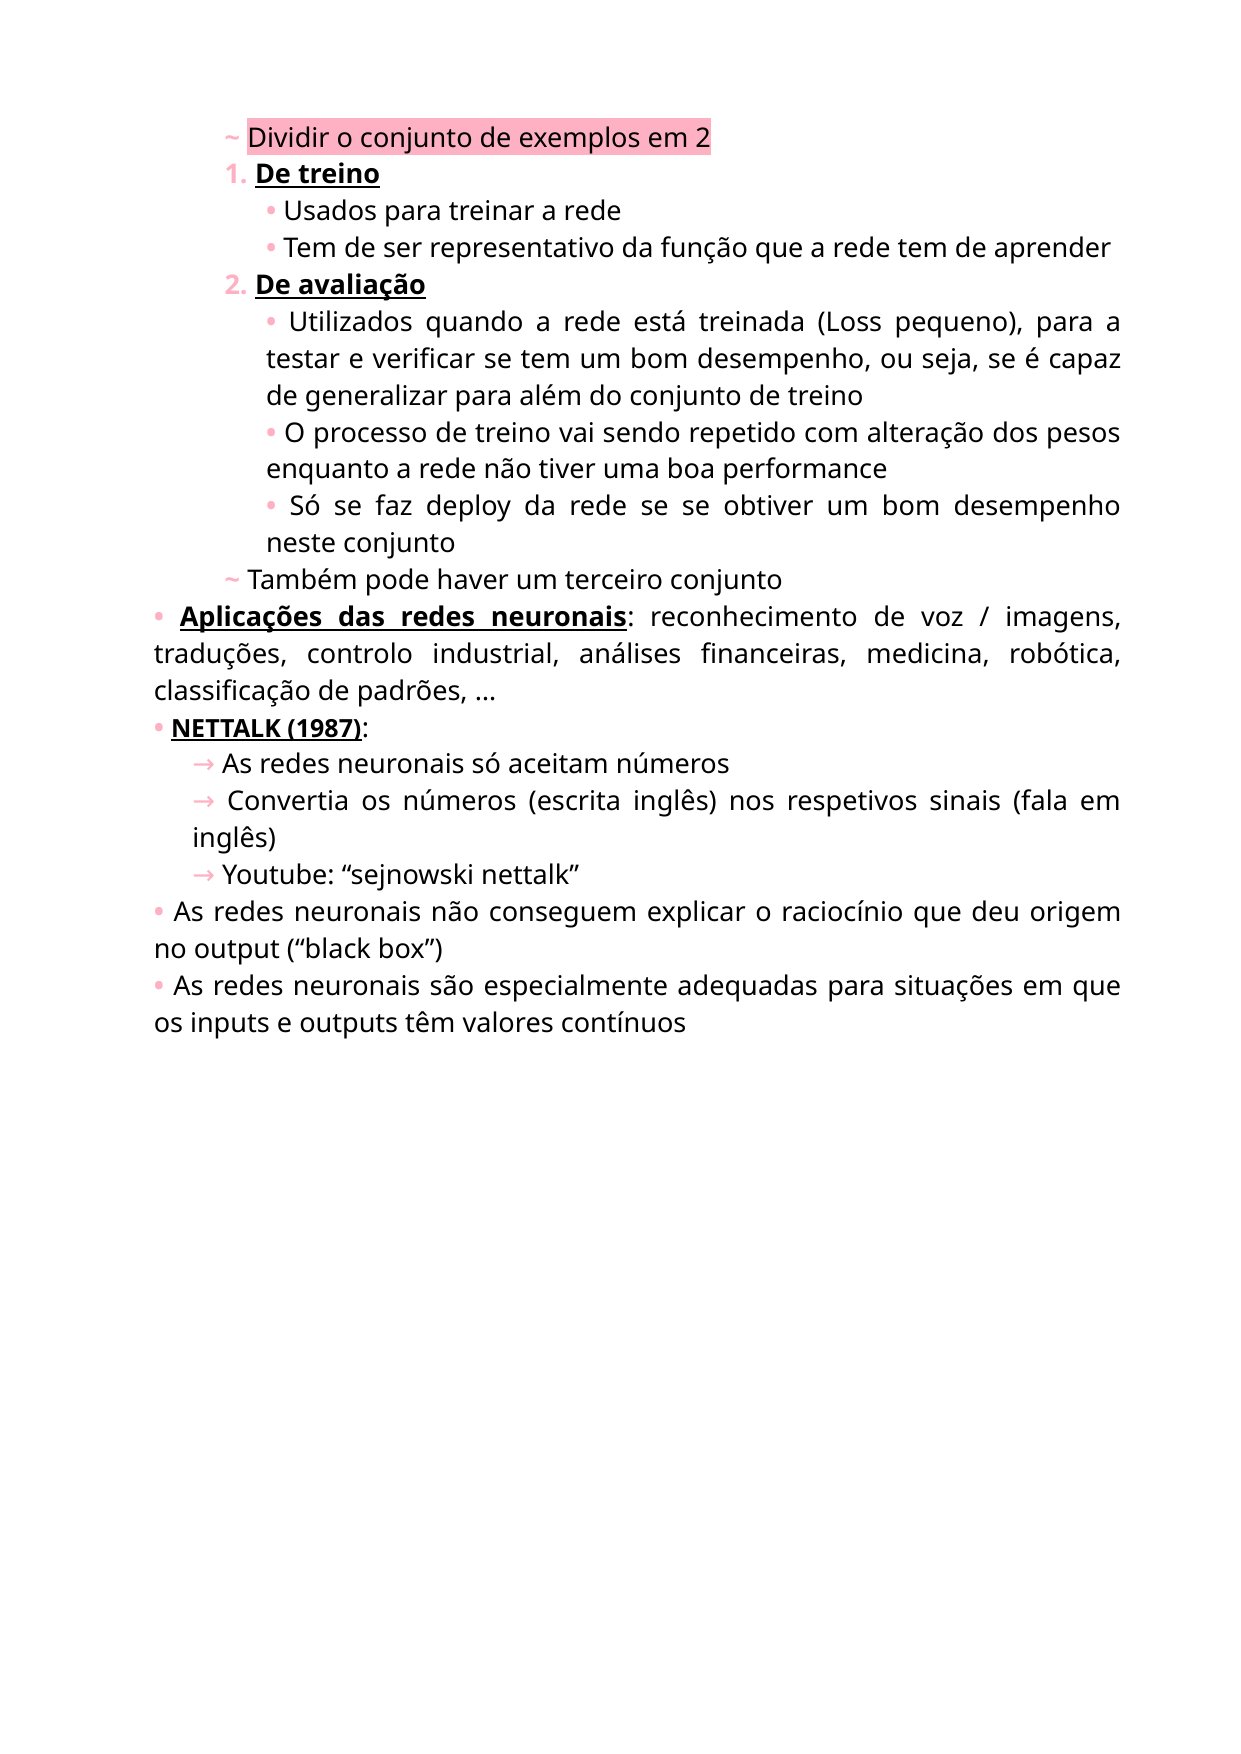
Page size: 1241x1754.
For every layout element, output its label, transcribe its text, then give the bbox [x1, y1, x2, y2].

text 1. De treino [224, 155, 1122, 192]
text • Aplicações das redes neuronais: reconhecimento de voz / imagens, traduções, controlo industrial, análises financeiras, medicina, robótica, classificação de padrões, … [153, 597, 1122, 708]
text 2. De avaliação [224, 266, 1122, 302]
text • As redes neuronais são especialmente adequadas para situações em que os inputs e outputs têm valores contínuos [153, 966, 1122, 1040]
text • Utilizados quando a rede está treinada (Loss pequeno), para a testar e verificar se tem um bom desempenho, ou seja, se é capaz de generalizar para além do conjunto de treino [266, 302, 1122, 413]
text • As redes neuronais não conseguem explicar o raciocínio que deu origem no output (“black box”) [153, 892, 1122, 966]
text • O processo de treino vai sendo repetido com alteração dos pesos enquanto a rede não tiver uma boa performance [266, 413, 1122, 487]
text • Tem de ser representativo da função que a rede tem de aprender [266, 229, 1122, 266]
text → Youtube: “sejnowski nettalk” [192, 856, 1122, 892]
text ~ Dividir o conjunto de exemplos em 2 [224, 118, 1122, 155]
text • Só se faz deploy da rede se se obtiver um bom desempenho neste conjunto [266, 487, 1122, 561]
text → As redes neuronais só aceitam números [192, 745, 1122, 782]
text • Usados para treinar a rede [266, 192, 1122, 229]
text • NETTALK (1987): [153, 708, 1122, 745]
text ~ Também pode haver um terceiro conjunto [224, 561, 1122, 597]
text → Convertia os números (escrita inglês) nos respetivos sinais (fala em inglês) [192, 782, 1122, 856]
